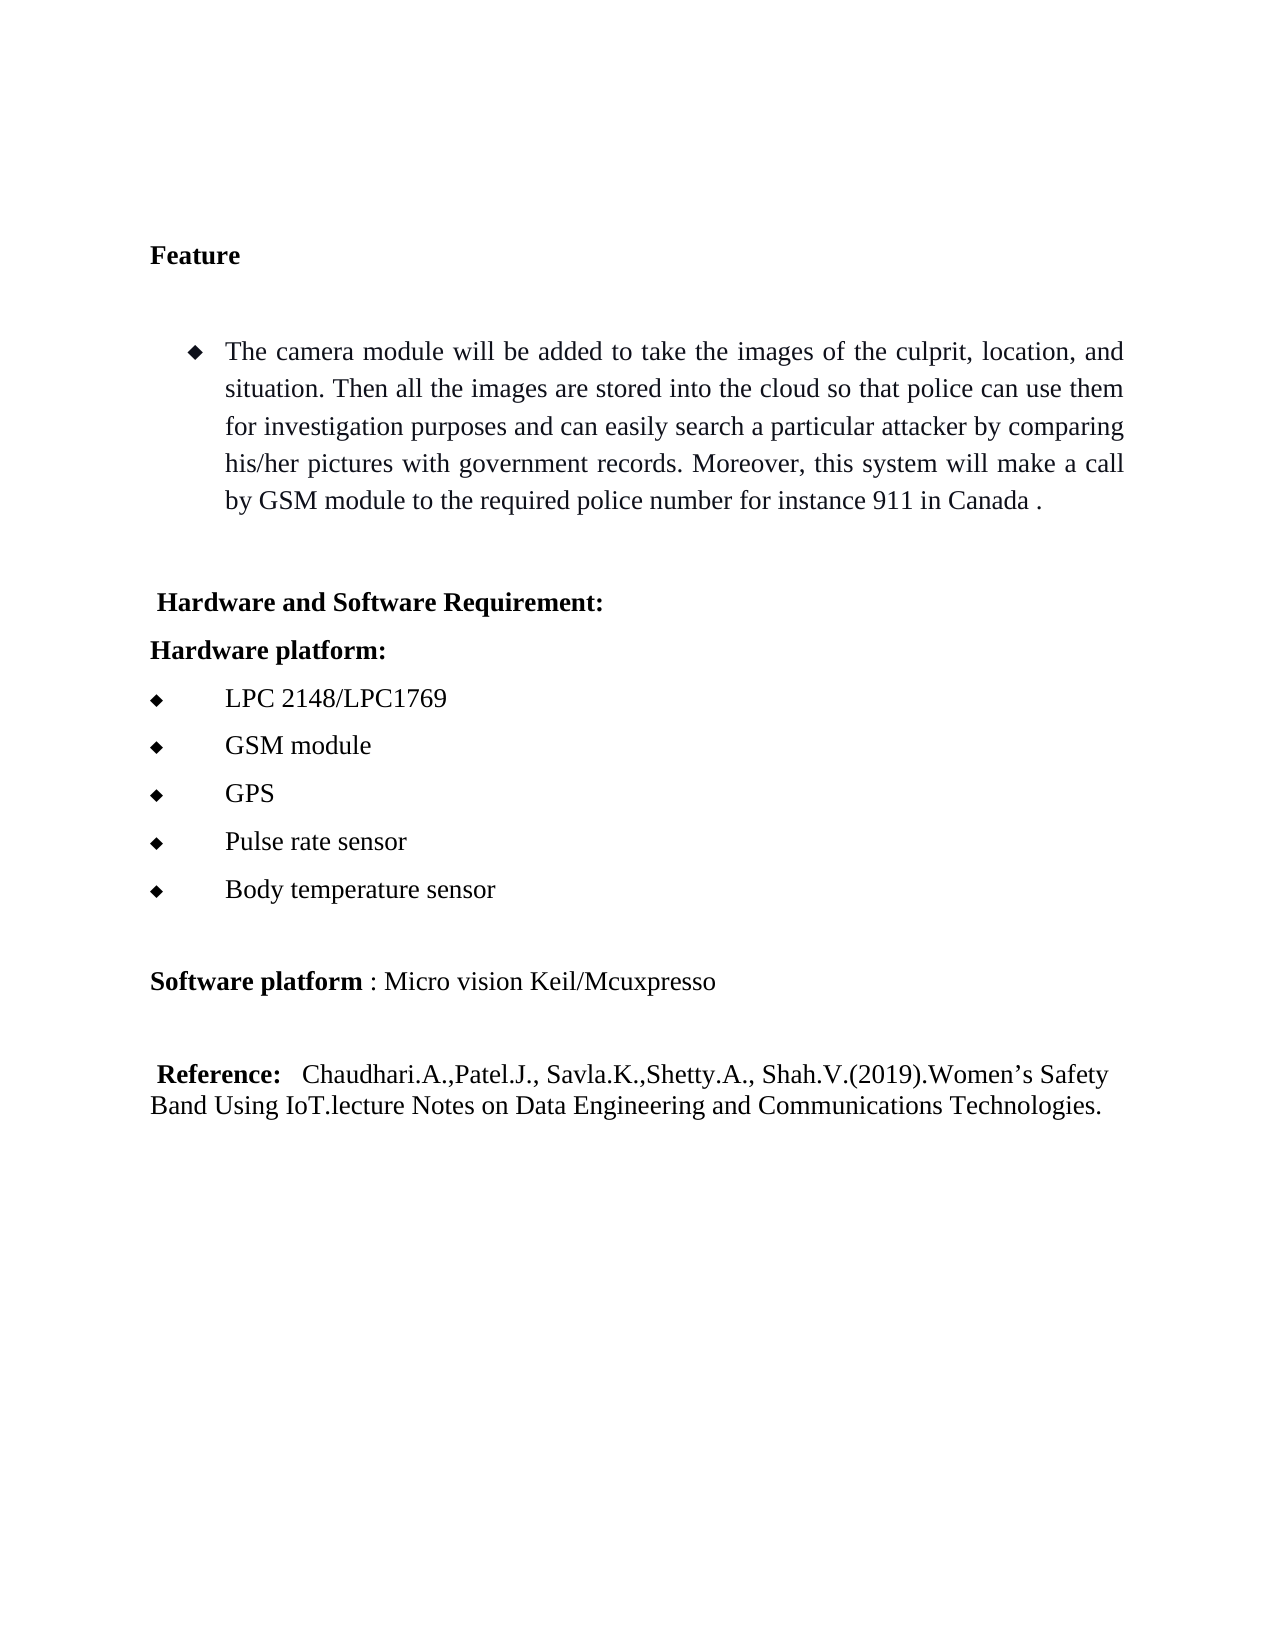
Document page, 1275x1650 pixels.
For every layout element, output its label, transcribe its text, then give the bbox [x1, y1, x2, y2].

list Body temperature sensor [150, 873, 1126, 904]
list Reference: Chaudhari.A.,Patel.J., Savla.K.,Shetty.A., Shah.V.(2019).Women’s Safety Band Using IoT.lecture Notes on Data Engineering and Communications Technologies. [150, 1058, 1126, 1120]
list GPS [150, 777, 1126, 808]
list Pulse rate sensor [150, 825, 1126, 856]
list Hardware platform: [150, 634, 1126, 665]
list The camera module will be added to take the images of the culprit, location, and situation. Then all the images are stored into the cloud so that police can use them for investigation purposes and can easily search a particular attacker by comparing his/her pictures with government records. Moreover, this system will make a call by GSM module to the required police number for instance 911 in Canada . [187, 335, 1126, 515]
list GSM module [150, 729, 1126, 761]
list Software platform : Micro vision Keil/Mcuxpresso [150, 965, 1126, 997]
list Feature [150, 239, 1126, 271]
list Hardware and Software Requirement: [150, 586, 1126, 617]
list LPC 2148/LPC1769 [150, 682, 1126, 713]
